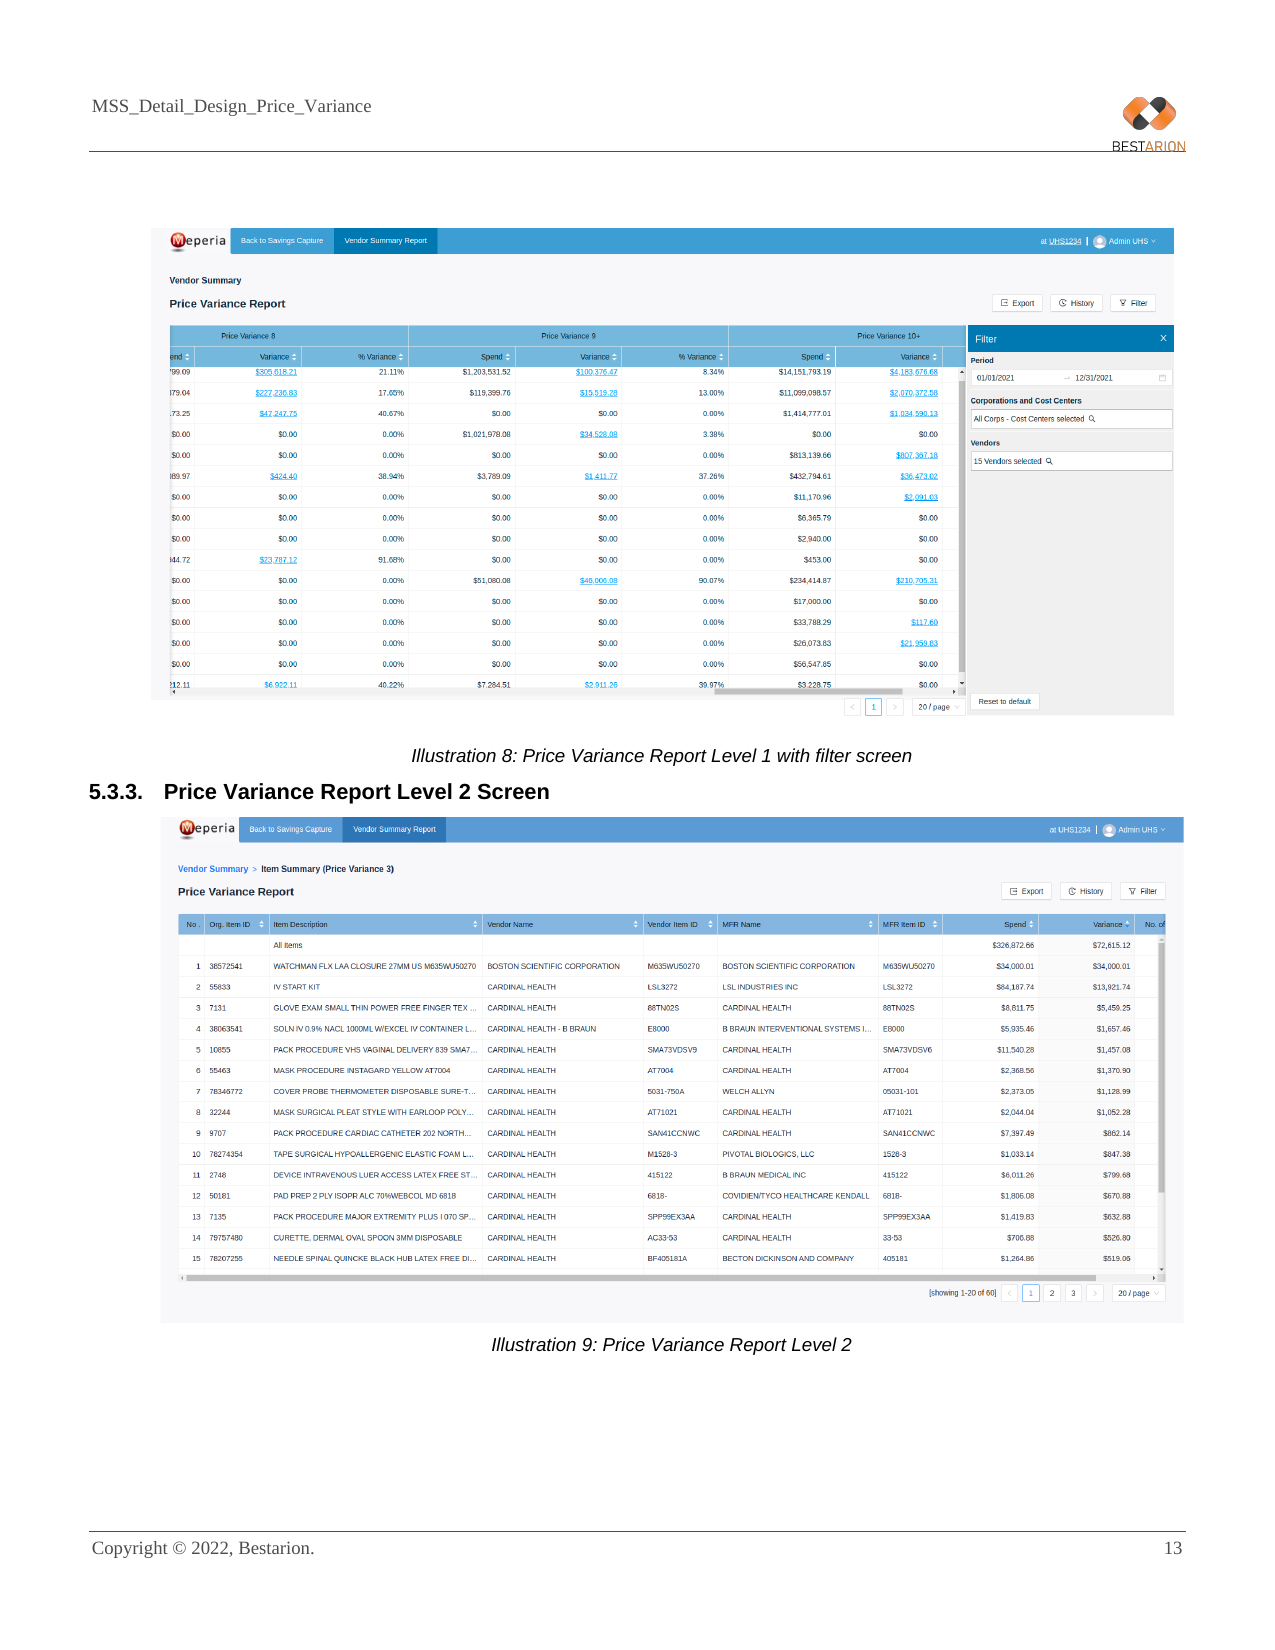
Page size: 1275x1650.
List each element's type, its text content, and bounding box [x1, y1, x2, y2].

text Illustration 8: Price Variance Report Level 1 with filter screen [151, 735, 1174, 767]
picture [160, 817, 1184, 1323]
text [151, 209, 1174, 228]
picture [1111, 88, 1187, 164]
subtitle Price Variance Report Level 2 Screen [88, 197, 1186, 804]
text Illustration 9: Price Variance Report Level 2 [158, 829, 1187, 1355]
picture [151, 228, 1174, 735]
